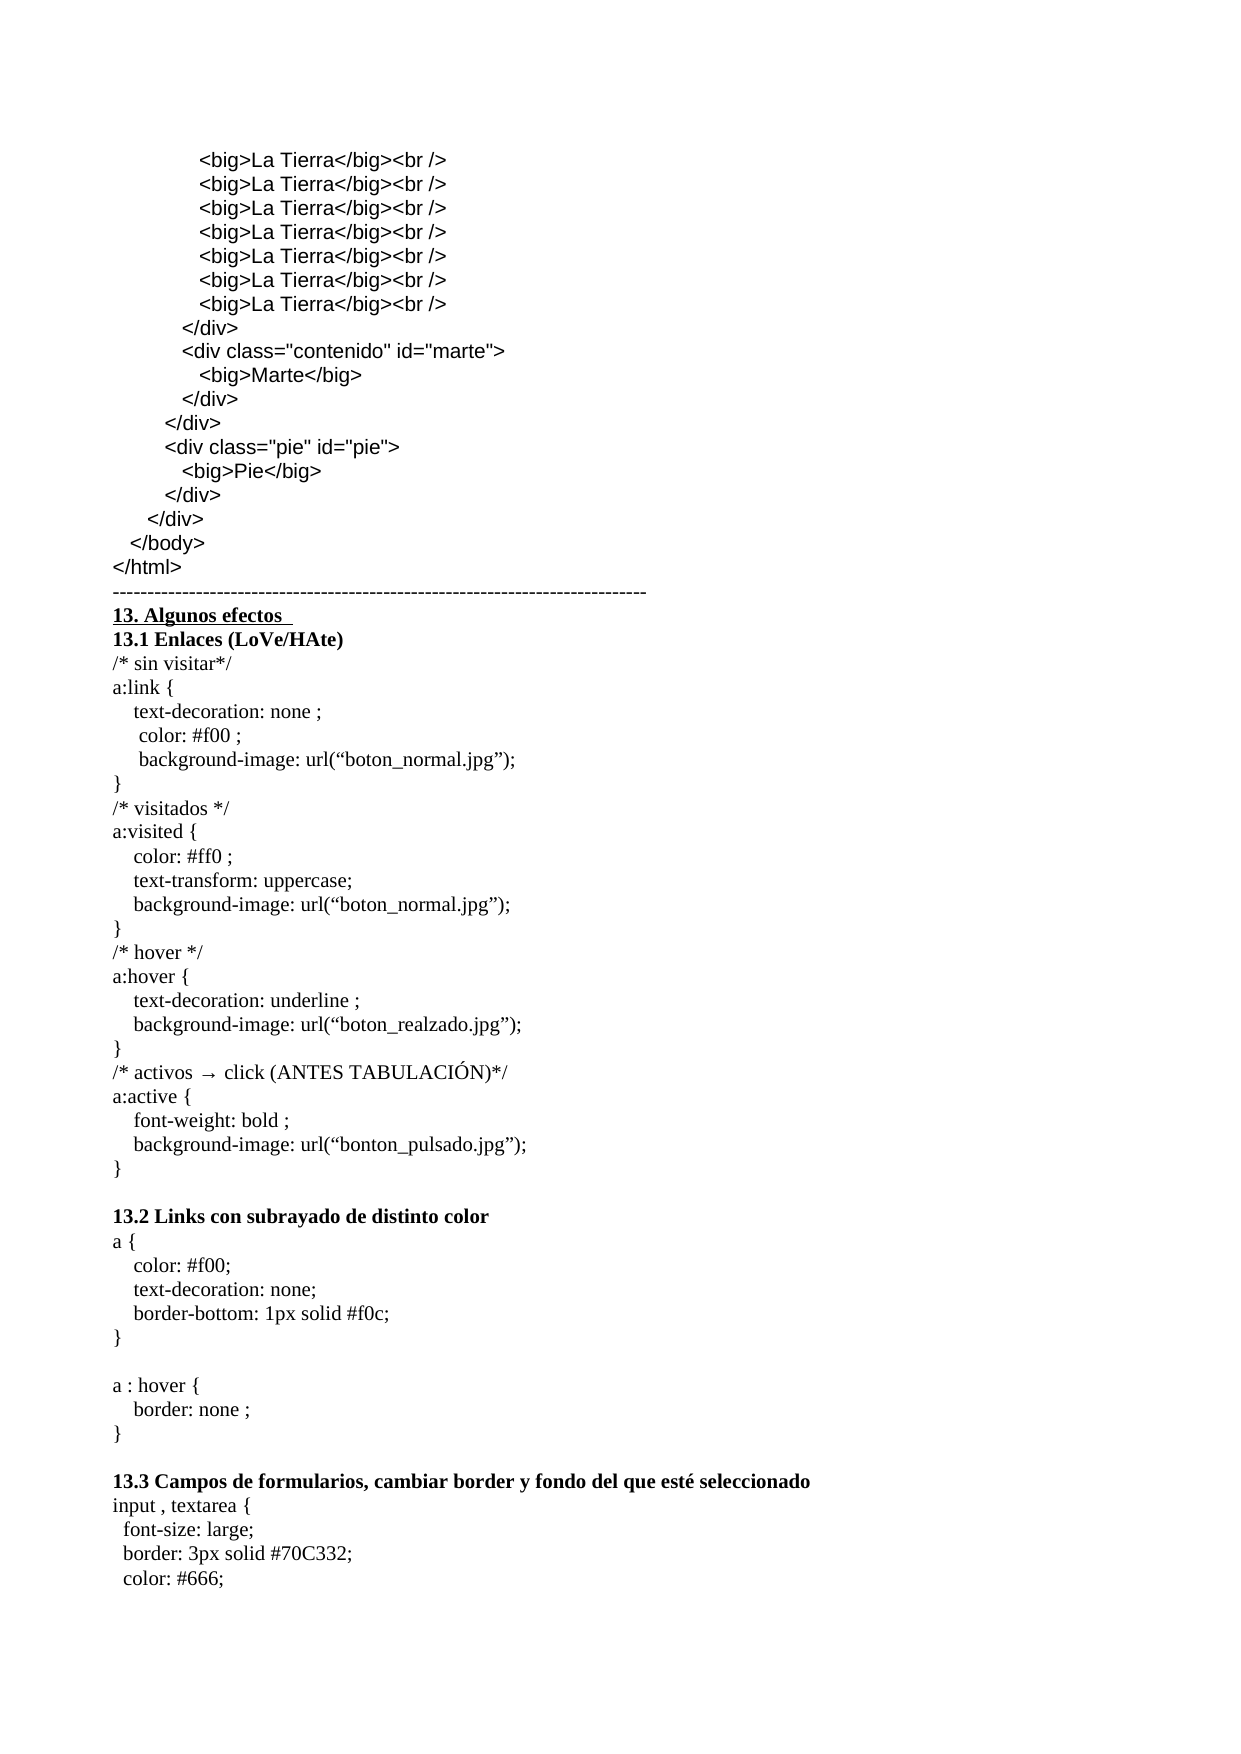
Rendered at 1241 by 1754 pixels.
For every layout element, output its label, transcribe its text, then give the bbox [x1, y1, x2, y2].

text color: #666; [112, 1565, 1162, 1589]
text <big>La Tierra</big><br /> [112, 172, 1162, 196]
text font-size: large; [112, 1517, 1162, 1541]
text } [112, 771, 1162, 795]
text background-image: url(“boton_realzado.jpg”); [112, 1012, 1162, 1036]
text ----------------------------------------------------------------------------- [112, 579, 1162, 603]
text } [112, 1036, 1162, 1060]
text <big>La Tierra</big><br /> [112, 219, 1162, 243]
text </body> [112, 531, 1162, 555]
text <big>La Tierra</big><br /> [112, 196, 1162, 219]
text /* visitados */ [112, 795, 1162, 819]
text text-decoration: underline ; [112, 988, 1162, 1012]
text a:hover { [112, 964, 1162, 988]
text font-weight: bold ; [112, 1108, 1162, 1132]
text /* hover */ [112, 940, 1162, 964]
text } [112, 916, 1162, 940]
text <big>La Tierra</big><br /> [112, 148, 1162, 172]
text <big>La Tierra</big><br /> [112, 267, 1162, 291]
text color: #ff0 ; [112, 843, 1162, 868]
text border: none ; [112, 1397, 1162, 1421]
text 13. Algunos efectos [112, 603, 1162, 627]
text /* sin visitar*/ [112, 651, 1162, 675]
text <big>La Tierra</big><br /> [112, 243, 1162, 267]
text <div class="pie" id="pie"> [112, 435, 1162, 459]
text 13.2 Links con subrayado de distinto color [112, 1204, 1162, 1228]
text </div> [112, 411, 1162, 435]
text 13.3 Campos de formularios, cambiar border y fondo del que esté seleccionado [112, 1469, 1162, 1493]
text color: #f00; [112, 1253, 1162, 1277]
text text-transform: uppercase; [112, 868, 1162, 892]
text background-image: url(“bonton_pulsado.jpg”); [112, 1132, 1162, 1156]
text <big>Pie</big> [112, 459, 1162, 483]
text </div> [112, 507, 1162, 531]
text /* activos → click (ANTES TABULACIÓN)*/ [112, 1060, 1162, 1084]
text border-bottom: 1px solid #f0c; [112, 1301, 1162, 1325]
text a { [112, 1228, 1162, 1253]
text background-image: url(“boton_normal.jpg”); [112, 892, 1162, 916]
text </html> [112, 555, 1162, 579]
text a:visited { [112, 819, 1162, 843]
text } [112, 1421, 1162, 1445]
text <div class="contenido" id="marte"> [112, 339, 1162, 363]
text input , textarea { [112, 1493, 1162, 1517]
text } [112, 1325, 1162, 1349]
text background-image: url(“boton_normal.jpg”); [112, 747, 1162, 771]
text a:link { [112, 675, 1162, 699]
text } [112, 1156, 1162, 1180]
text </div> [112, 483, 1162, 507]
text </div> [112, 315, 1162, 339]
text <big>Marte</big> [112, 363, 1162, 387]
text </div> [112, 387, 1162, 411]
text border: 3px solid #70C332; [112, 1541, 1162, 1565]
text 13.1 Enlaces (LoVe/HAte) [112, 627, 1162, 651]
text <big>La Tierra</big><br /> [112, 291, 1162, 315]
text a : hover { [112, 1373, 1162, 1397]
text text-decoration: none ; [112, 699, 1162, 723]
text color: #f00 ; [112, 723, 1162, 747]
text text-decoration: none; [112, 1277, 1162, 1301]
text a:active { [112, 1084, 1162, 1108]
